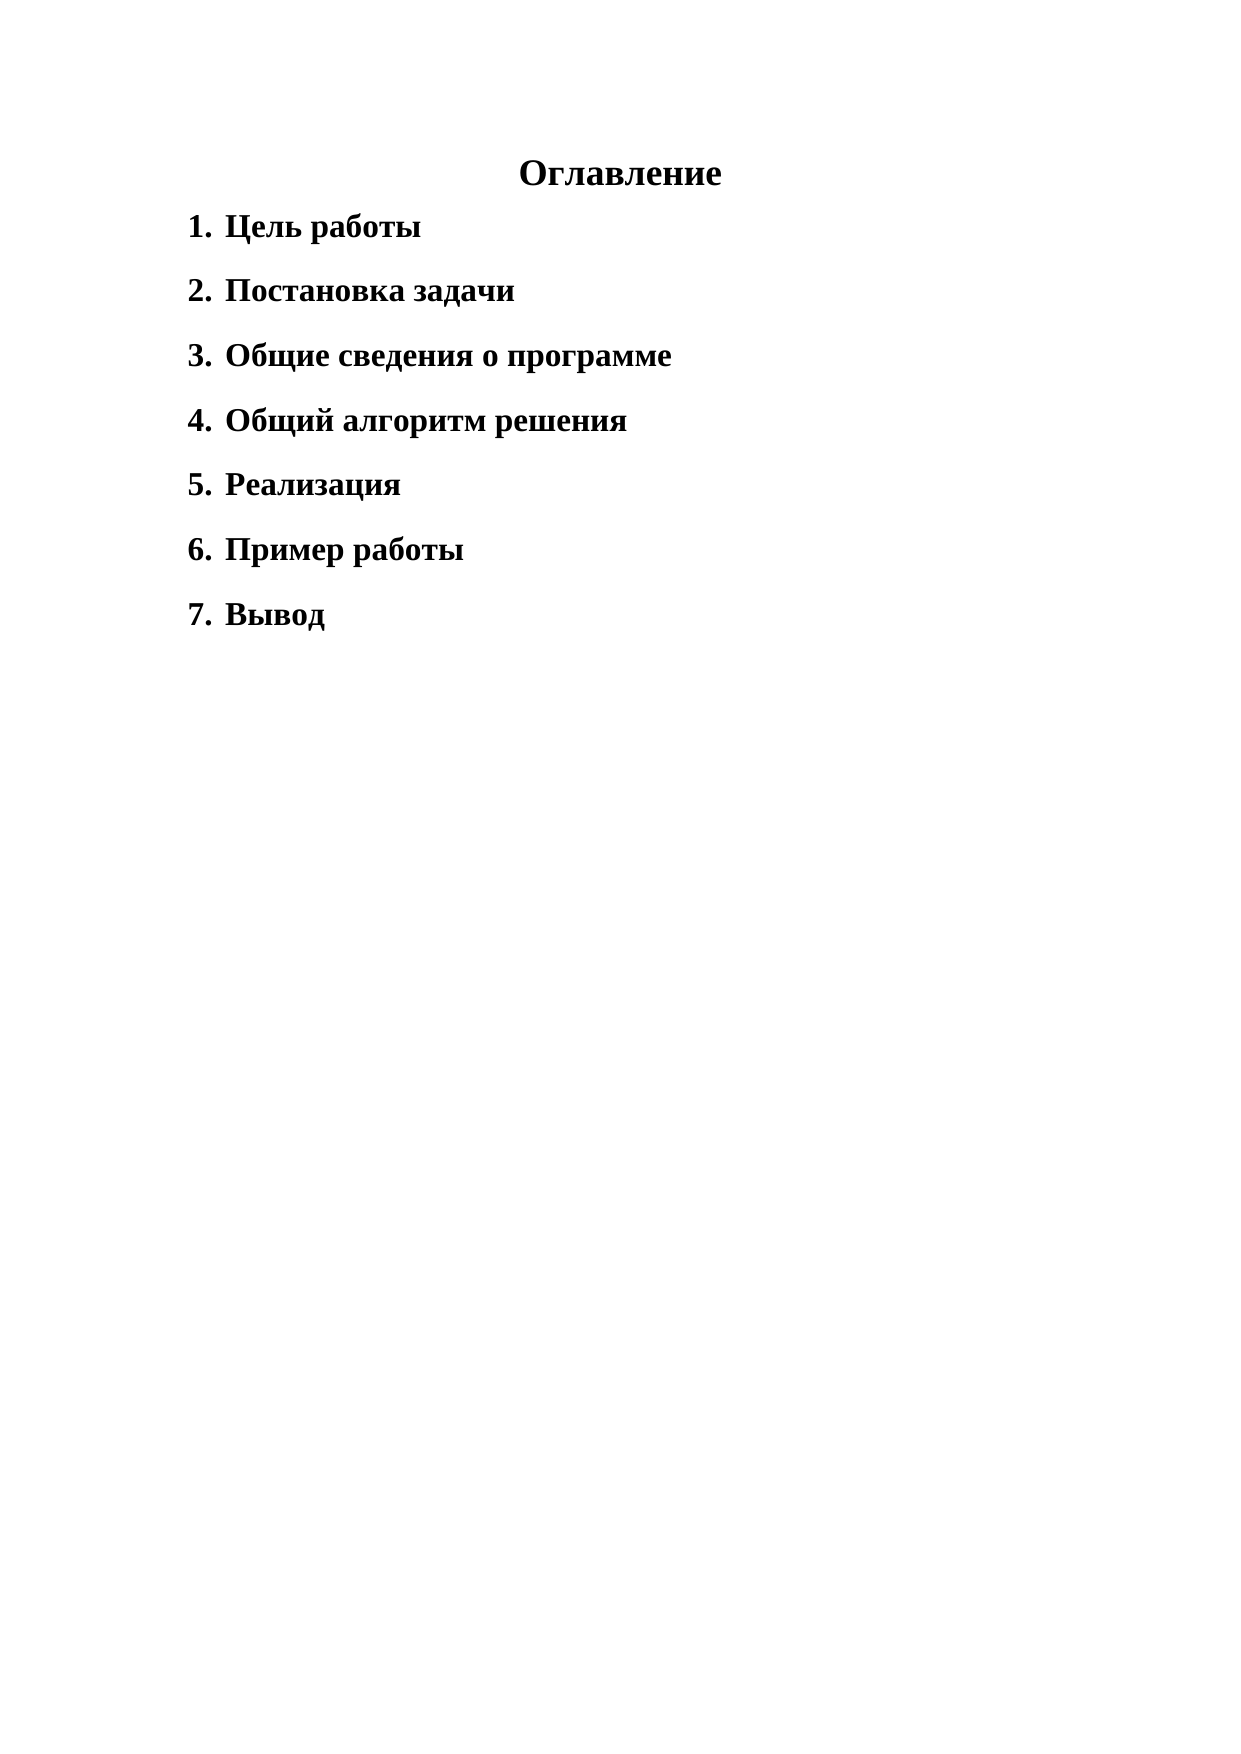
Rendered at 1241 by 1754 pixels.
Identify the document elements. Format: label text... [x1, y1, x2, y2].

list Вывод [187, 594, 1090, 632]
text Оглавление [150, 150, 1090, 193]
list Цель работы [187, 206, 1090, 244]
list Пример работы [187, 529, 1090, 568]
list Реализация [187, 464, 1090, 503]
list Общий алгоритм решения [187, 400, 1090, 438]
list Постановка задачи [187, 271, 1090, 309]
list Общие сведения о программе [187, 335, 1090, 373]
